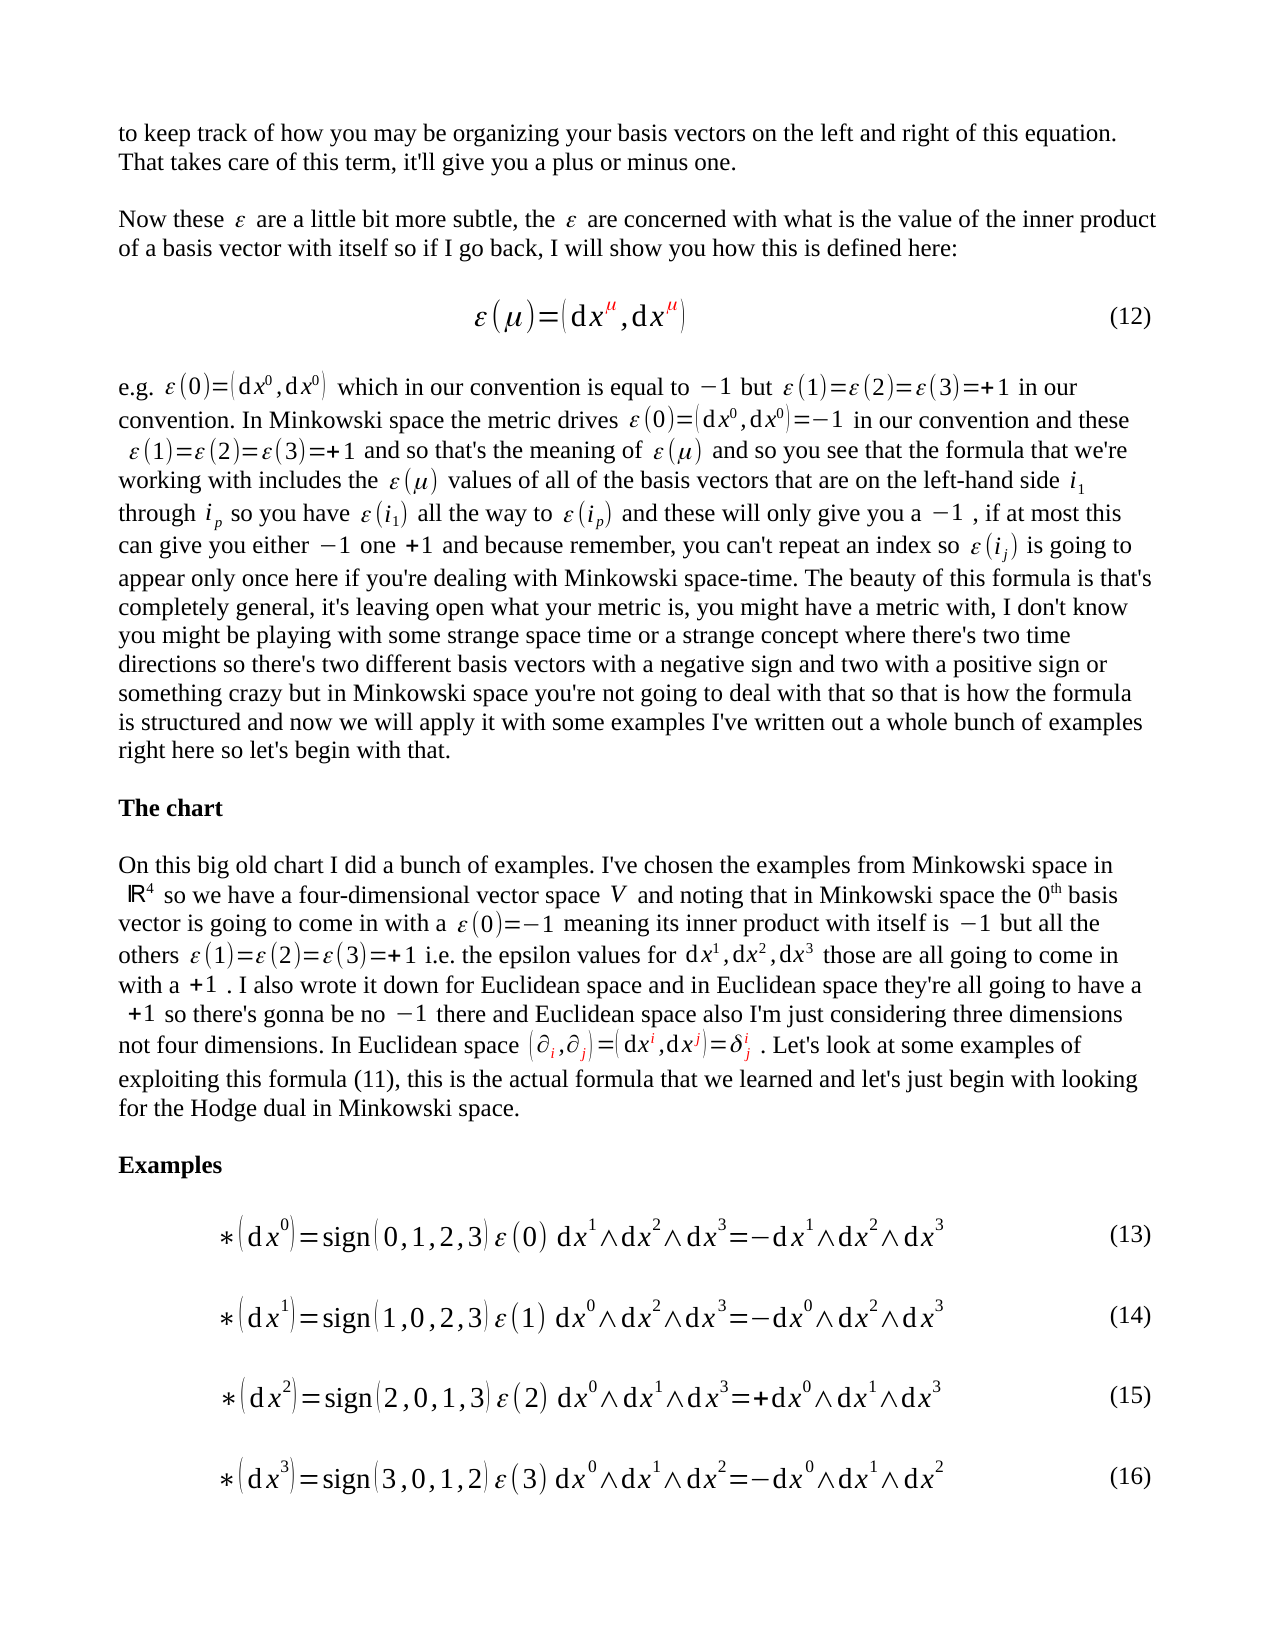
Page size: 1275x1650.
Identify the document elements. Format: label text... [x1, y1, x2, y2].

table_header [118, 1369, 1041, 1421]
table_header (12) [1041, 291, 1157, 341]
text e.g.which in our convention is equal tobutin our convention. In Minkowski space the metric drivesin our convention and these and so that's the meaning ofand so you see that the formula that we're working with includes thevalues of all of the basis vectors that are on the left-hand side throughso you haveall the way toand these will only give you a, if at most this can give you eitheroneand because remember, you can't repeat an index sois going to appear only once here if you're dealing with Minkowski space-time. The beauty of this formula is that's completely general, it's leaving open what your metric is, you might have a metric with, I don't know you might be playing with some strange space time or a strange concept where there's two time directions so there's two different basis vectors with a negative sign and two with a positive sign or something crazy but in Minkowski space you're not going to deal with that so that is how the formula [118, 369, 1157, 707]
text is structured and now we will apply it with some examples I've written out a whole bunch of examples [118, 707, 1157, 735]
table_header [118, 291, 1041, 341]
text right here so let's begin with that. [118, 735, 1157, 764]
table_header [118, 1289, 1041, 1340]
table_header [118, 1208, 1041, 1260]
table_header (13) [1041, 1208, 1157, 1260]
text This might end up being, for example, in which case you are looking for the Hodge dual ofand on the right side you end up with what's left over, well the only thing that's left over in a four dimensional vector space isso you end up with this question of what is the sign of this sequence and the answer is it's. It depends on whether this is an even or odd sequence relative to the standard sequence. It's just how many flips does it take to getinto this orderand if it's an even number of flips you get a, if it's an odd number of flips you get a. In this case I have to move the two over once and over twice so this would be an example of. This term comes as a plus or minus one to compensate for how this overall sequence compares to zero throughin order and what that's basically saying is when you go back here you've chosen you've chosen this highest orderform the four form you've chosen that as your definitive basis vector so this becomes the reference sequence of numbers. Once you've chosen this everything needs to conform to that and in order to conform to this, because this is an arbitrary choice, I could have chosenif I wanted to, but we like to do this increasing order sequence thing so when we do that we end up introducing thisterm to keep track of how you may be organizing your basis vectors on the left and right of this equation. That takes care of this term, it'll give you a plus or minus one. [118, 118, 1157, 176]
table_header (16) [1041, 1450, 1157, 1502]
table_header (14) [1041, 1289, 1157, 1340]
text Now theseare a little bit more subtle, theare concerned with what is the value of the inner product of a basis vector with itself so if I go back, I will show you how this is defined here: [118, 204, 1157, 262]
text Examples [118, 1150, 1157, 1179]
text On this big old chart I did a bunch of examples. I've chosen the examples from Minkowski space inso we have a four-dimensional vector spaceand noting that in Minkowski space the 0th basis vector is going to come in with ameaning its inner product with itself isbut all the othersi.e. the epsilon values forthose are all going to come in with a. I also wrote it down for Euclidean space and in Euclidean space they're all going to have a so there's gonna be nothere and Euclidean space also I'm just considering three dimensions not four dimensions. In Euclidean space. Let's look at some examples of exploiting this formula (11), this is the actual formula that we learned and let's just begin with looking for the Hodge dual in Minkowski space. [118, 850, 1157, 1122]
table_header [118, 1450, 1041, 1502]
text The chart [118, 793, 1157, 822]
table_header (15) [1041, 1369, 1157, 1421]
